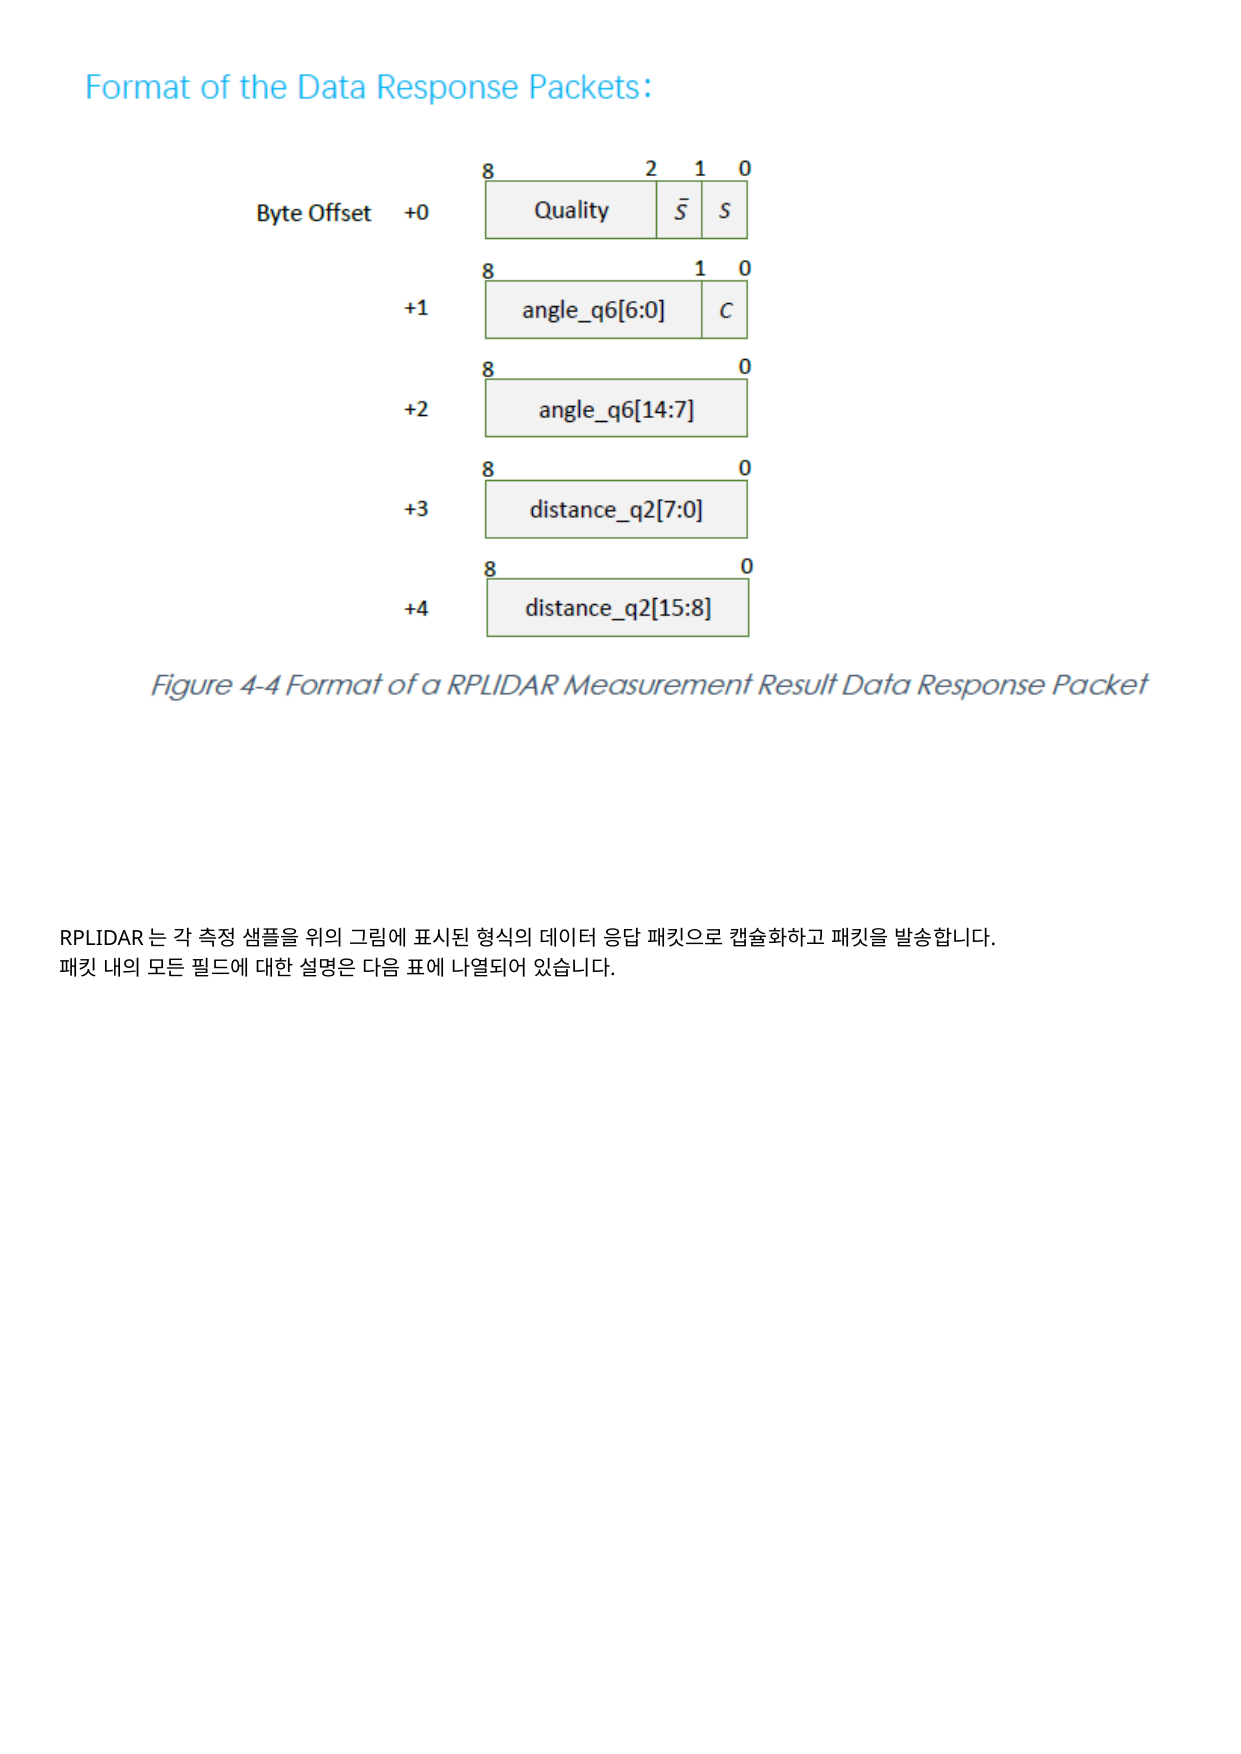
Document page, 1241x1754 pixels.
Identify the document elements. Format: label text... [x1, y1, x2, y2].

picture [62, 59, 1185, 722]
text 패킷 내의 모든 필드에 대한 설명은 다음 표에 나열되어 있습니다. [59, 951, 1181, 982]
text RPLIDAR는 각 측정 샘플을 위의 그림에 표시된 형식의 데이터 응답 패킷으로 캡슐화하고 패킷을 발송합니다. [59, 921, 1181, 951]
